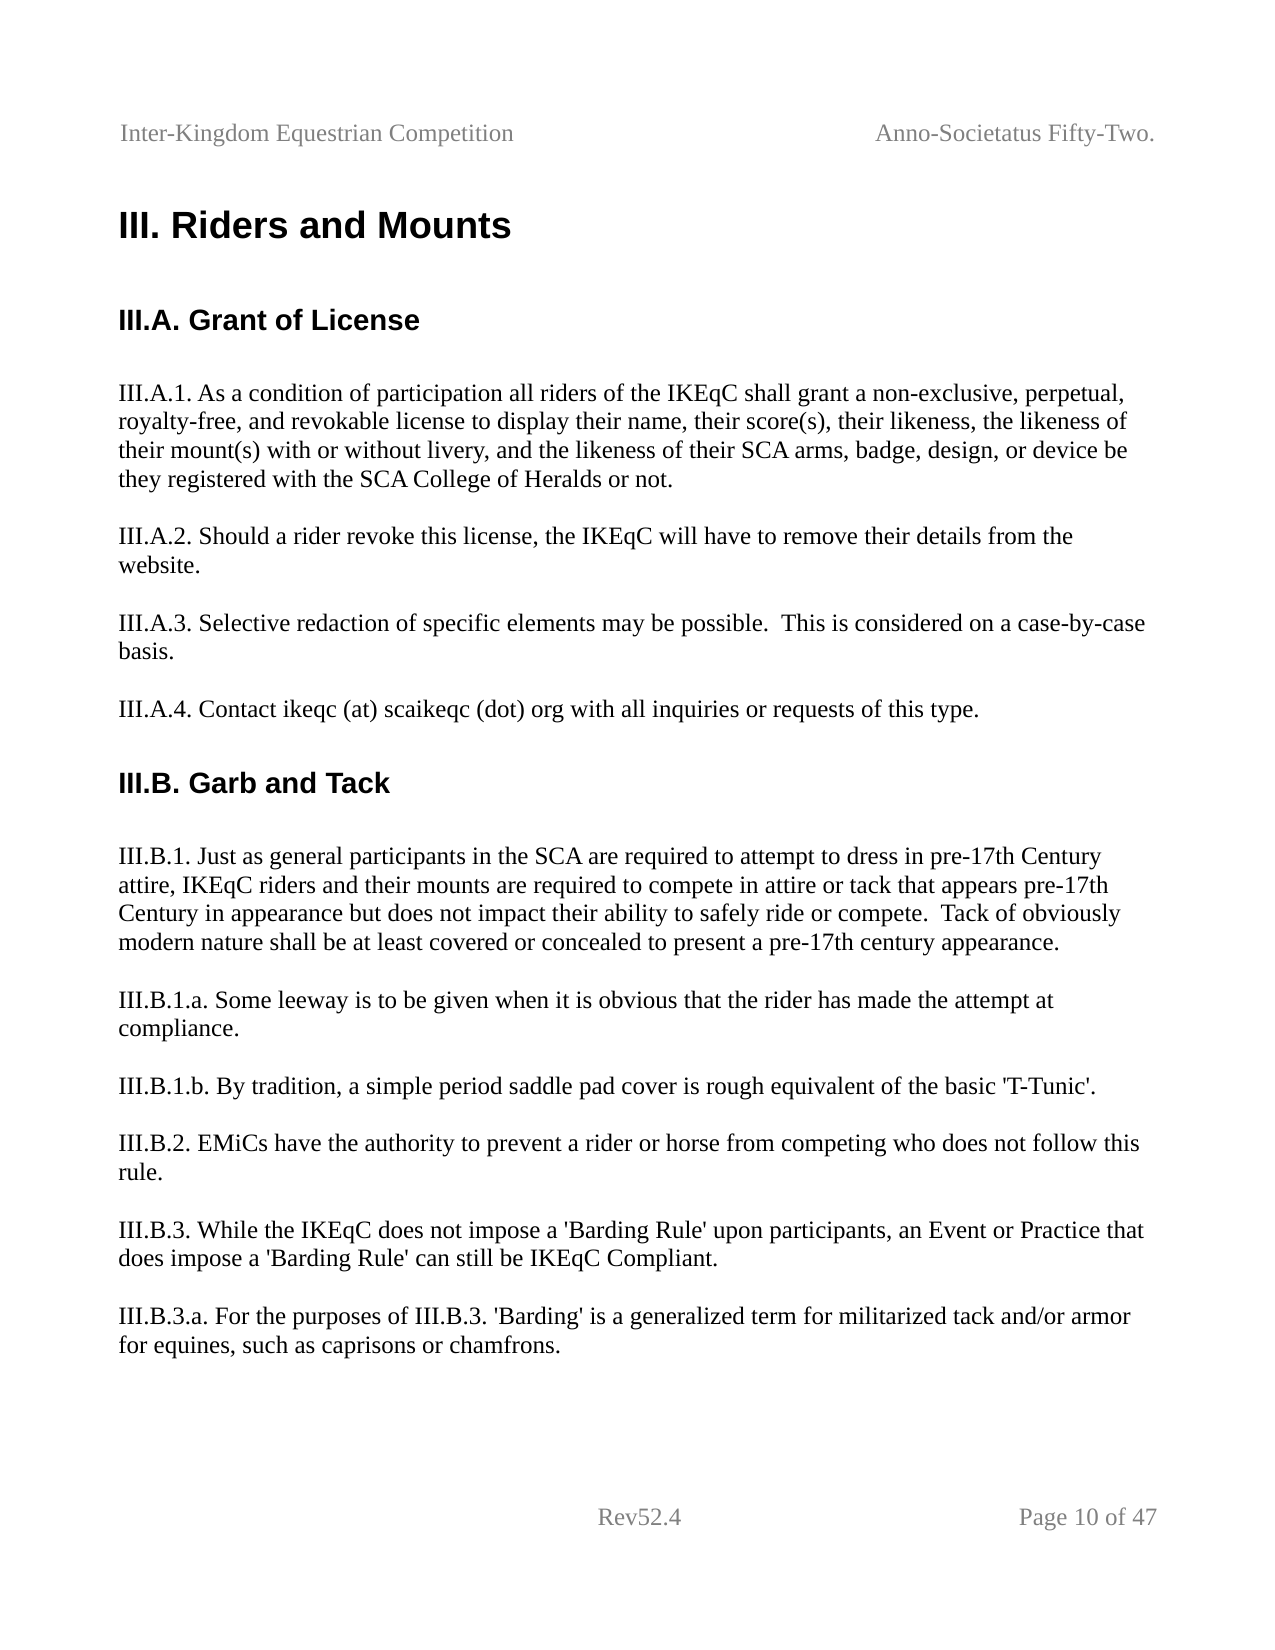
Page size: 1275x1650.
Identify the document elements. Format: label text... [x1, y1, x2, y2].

text III.A.1. As a condition of participation all riders of the IKEqC shall grant a non-exclusive, perpetual, royalty-free, and revokable license to display their name, their score(s), their likeness, the likeness of their mount(s) with or without livery, and the likeness of their SCA arms, badge, design, or device be they registered with the SCA College of Heralds or not. [118, 378, 1157, 493]
text III.B.2. EMiCs have the authority to prevent a rider or horse from competing who does not follow this rule. [118, 1128, 1157, 1186]
subtitle III.A. Grant of License [118, 303, 1157, 336]
text III.A.2. Should a rider revoke this license, the IKEqC will have to remove their details from the website. [118, 521, 1157, 579]
text III.B.1.a. Some leeway is to be given when it is obvious that the rider has made the attempt at compliance. [118, 985, 1157, 1042]
text III.A.3. Selective redaction of specific elements may be possible. This is considered on a case-by-case basis. [118, 608, 1157, 665]
text III.B.3. While the IKEqC does not impose a 'Barding Rule' upon participants, an Event or Practice that does impose a 'Barding Rule' can still be IKEqC Compliant. [118, 1215, 1157, 1272]
text III.B.1.b. By tradition, a simple period saddle pad cover is rough equivalent of the basic 'T-Tunic'. [118, 1071, 1157, 1100]
subtitle III. Riders and Mounts [118, 203, 1157, 247]
subtitle III.B. Garb and Tack [118, 766, 1157, 800]
text III.B.1. Just as general participants in the SCA are required to attempt to dress in pre-17th Century attire, IKEqC riders and their mounts are required to compete in attire or tack that appears pre-17th Century in appearance but does not impact their ability to safely ride or compete. Tack of obviously modern nature shall be at least covered or concealed to present a pre-17th century appearance. [118, 841, 1157, 956]
text III.B.3.a. For the purposes of III.B.3. 'Barding' is a generalized term for militarized tack and/or armor for equines, such as caprisons or chamfrons. [118, 1301, 1157, 1358]
text III.A.4. Contact ikeqc (at) scaikeqc (dot) org with all inquiries or requests of this type. [118, 694, 1157, 723]
